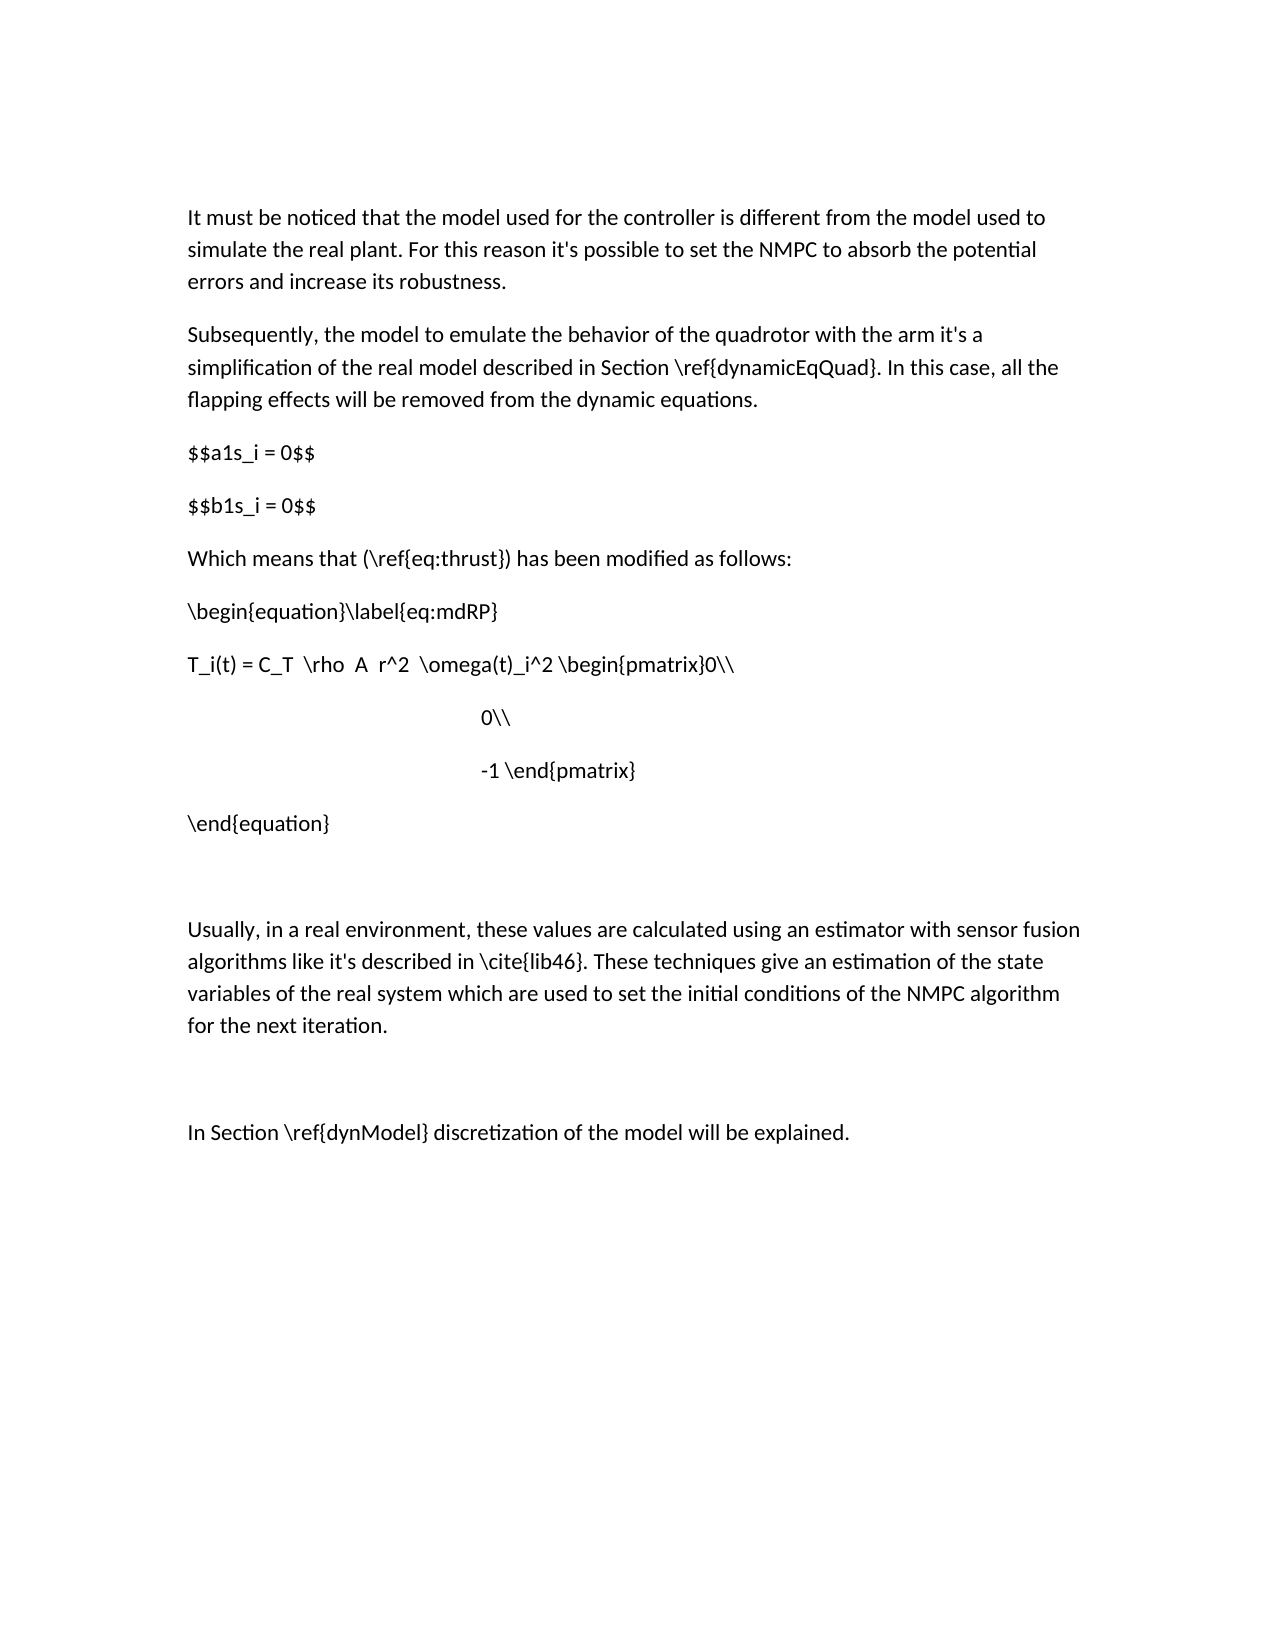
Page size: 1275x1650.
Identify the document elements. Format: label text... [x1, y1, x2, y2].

text In Section \ref{dynModel} discretization of the model will be explained. [187, 1118, 1087, 1146]
text \end{equation} [187, 809, 1087, 837]
text 0\\ [187, 703, 1087, 731]
text T_i(t) = C_T \rho A r^2 \omega(t)_i^2 \begin{pmatrix}0\\ [187, 650, 1087, 678]
text $$b1s_i = 0$$ [187, 491, 1087, 519]
text $$a1s_i = 0$$ [187, 438, 1087, 466]
text Usually, in a real environment, these values are calculated using an estimator with sensor fusion algorithms like it's described in \cite{lib46}. These techniques give an estimation of the state variables of the real system which are used to set the initial conditions of the NMPC algorithm for the next iteration. [187, 915, 1087, 1039]
text It must be noticed that the model used for the controller is different from the model used to simulate the real plant. For this reason it's possible to set the NMPC to absorb the potential errors and increase its robustness. [187, 203, 1087, 295]
text Which means that (\ref{eq:thrust}) has been modified as follows: [187, 544, 1087, 572]
text -1 \end{pmatrix} [187, 756, 1087, 784]
text \begin{equation}\label{eq:mdRP} [187, 597, 1087, 625]
text Subsequently, the model to emulate the behavior of the quadrotor with the arm it's a simplification of the real model described in Section \ref{dynamicEqQuad}. In this case, all the flapping effects will be removed from the dynamic equations. [187, 320, 1087, 413]
